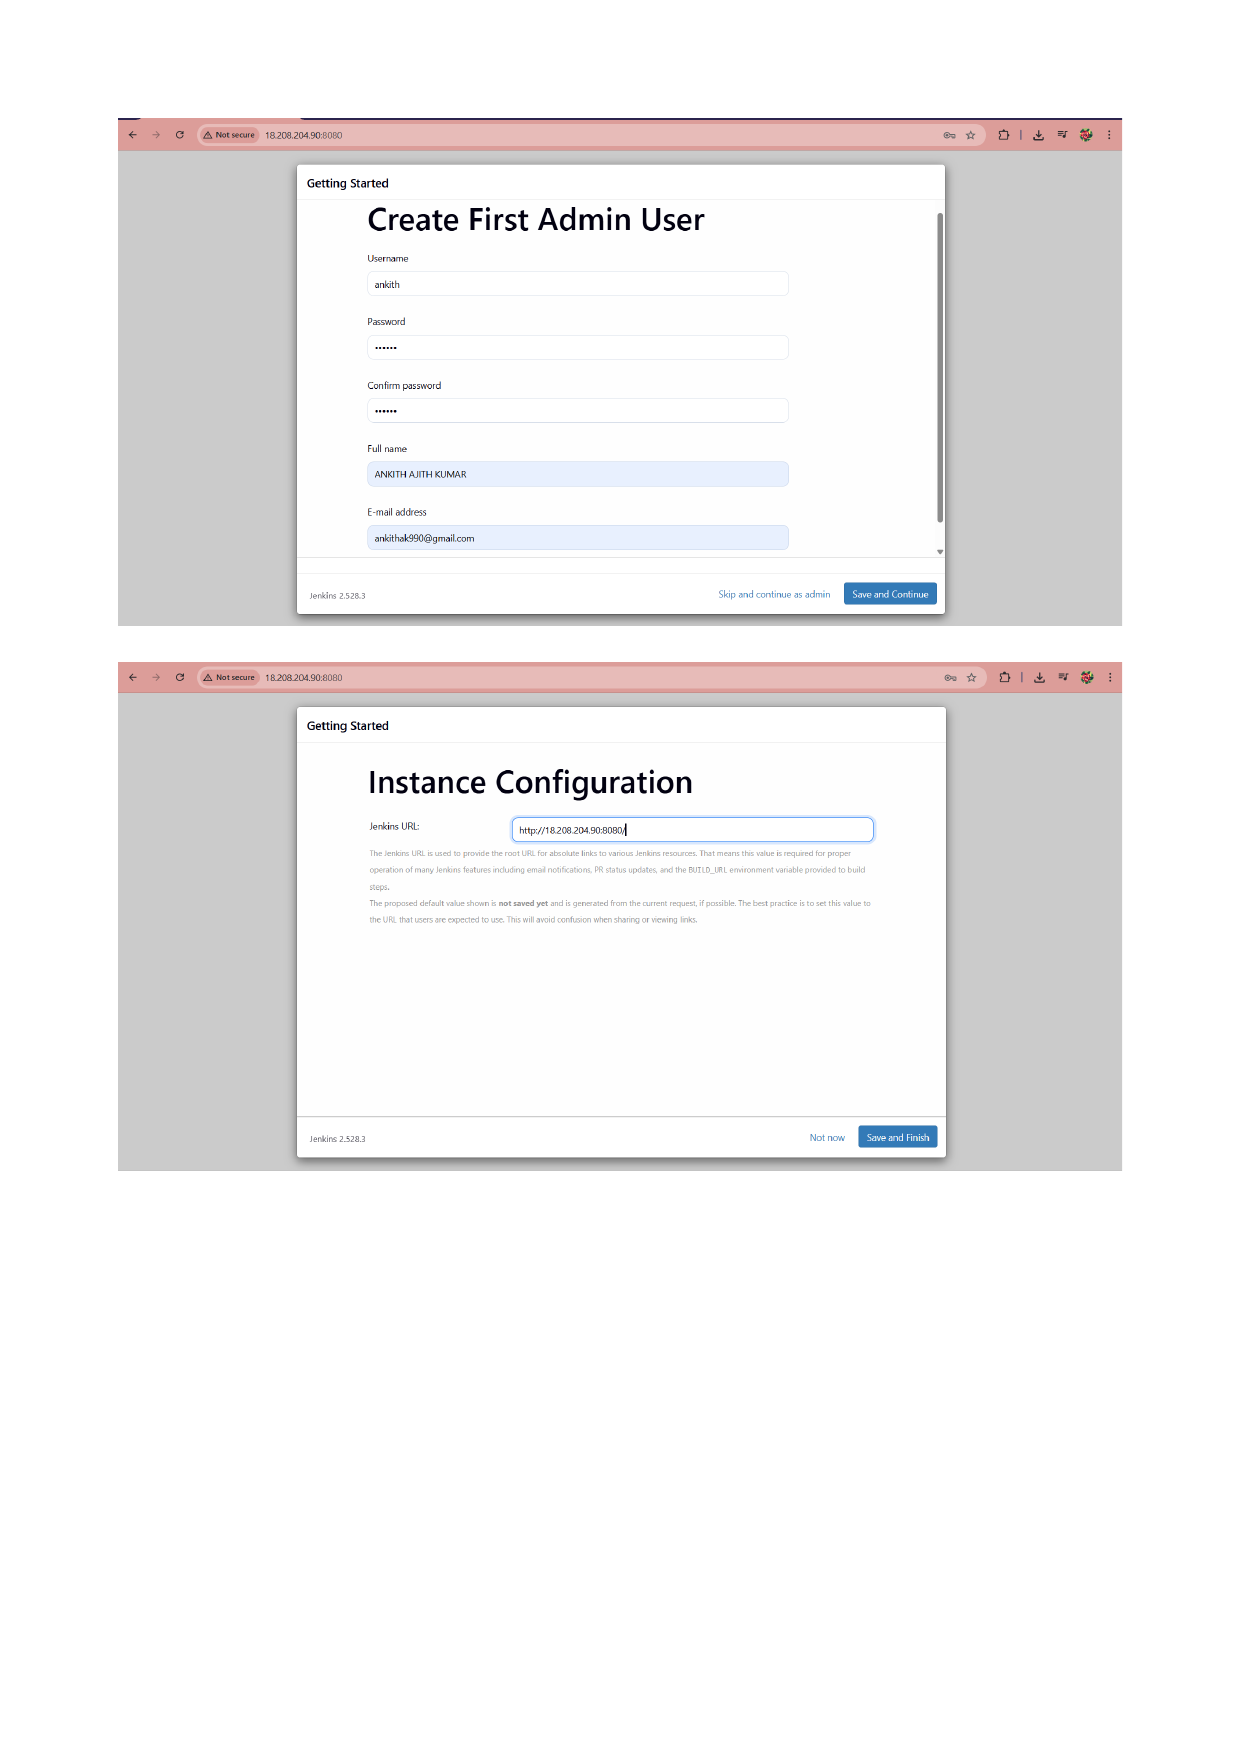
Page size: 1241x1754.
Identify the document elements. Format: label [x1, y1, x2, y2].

picture [118, 662, 1123, 1171]
picture [118, 118, 1123, 626]
